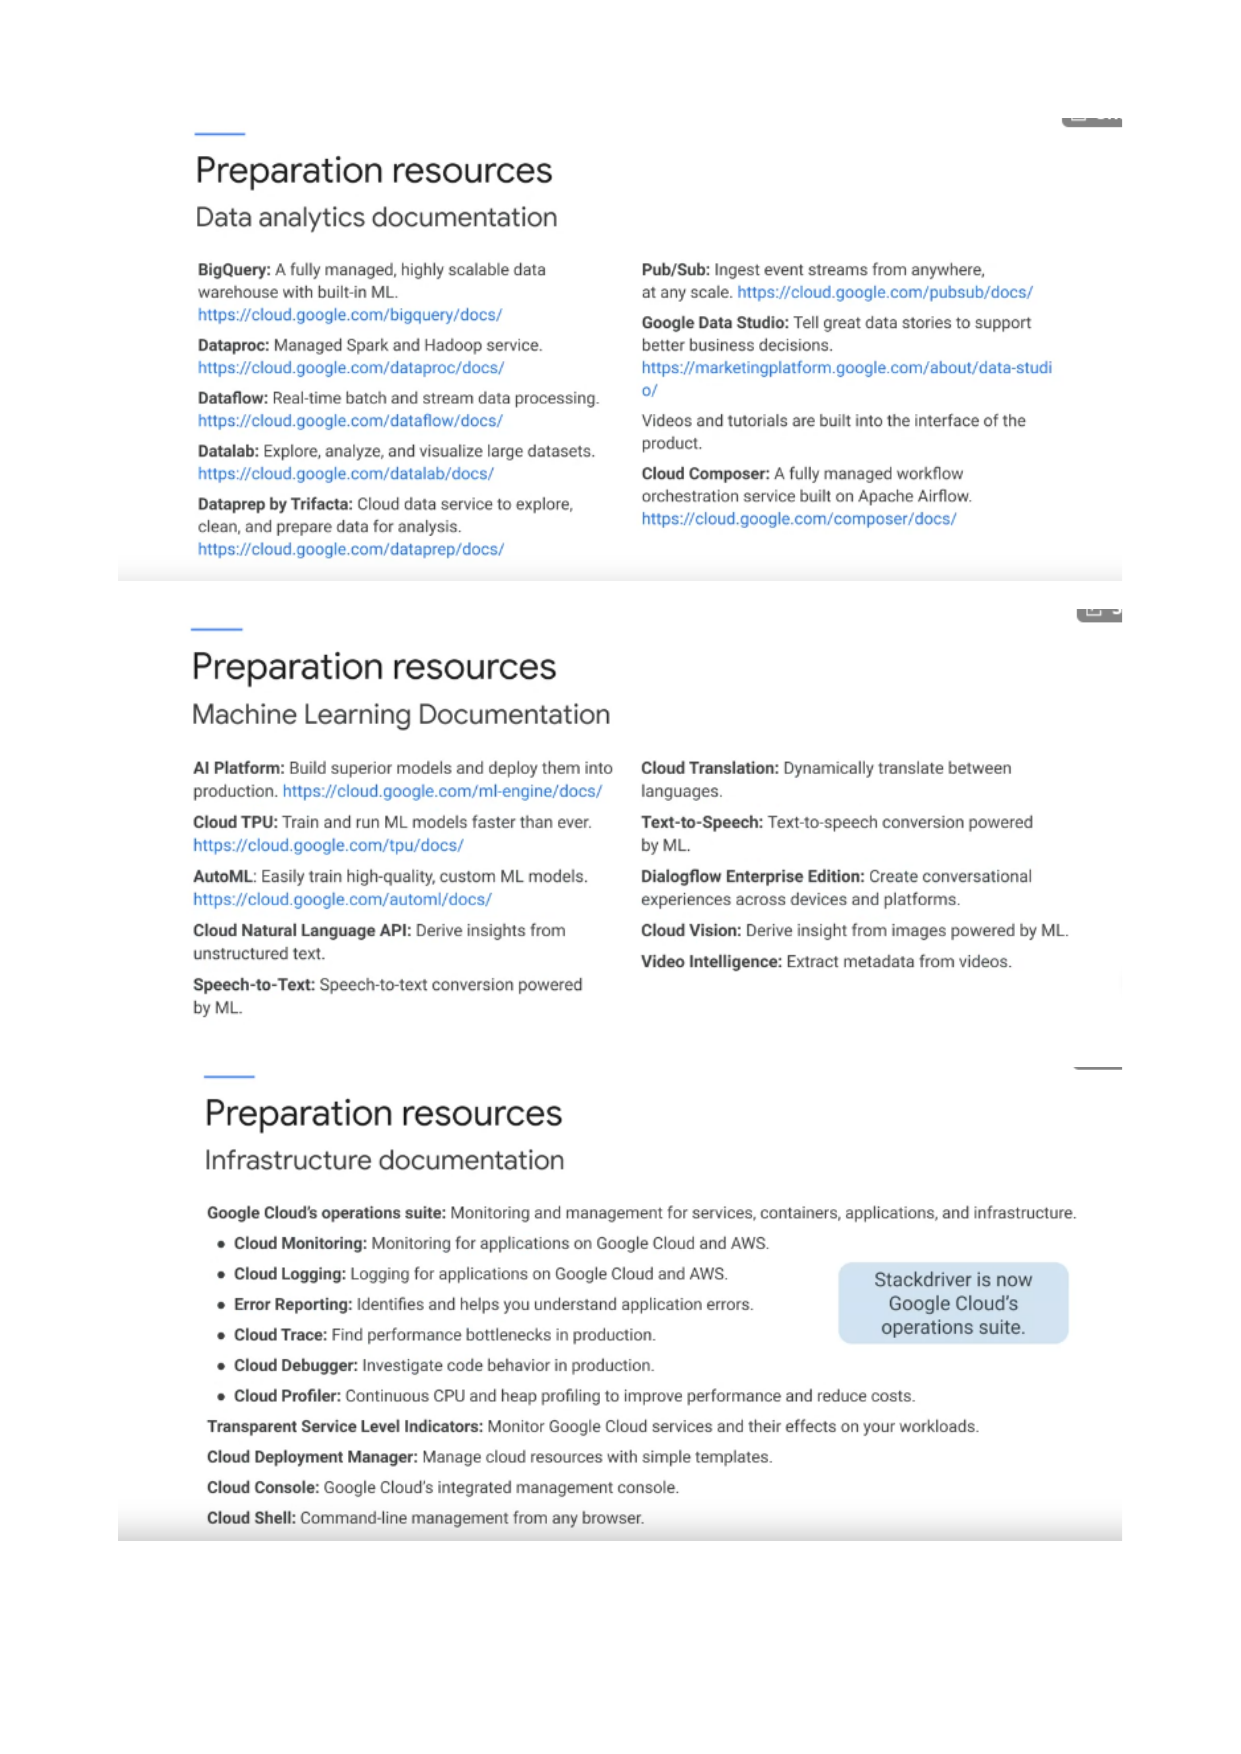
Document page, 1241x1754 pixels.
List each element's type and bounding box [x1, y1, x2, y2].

picture [118, 1067, 1123, 1541]
picture [118, 118, 1123, 581]
picture [118, 609, 1123, 1039]
